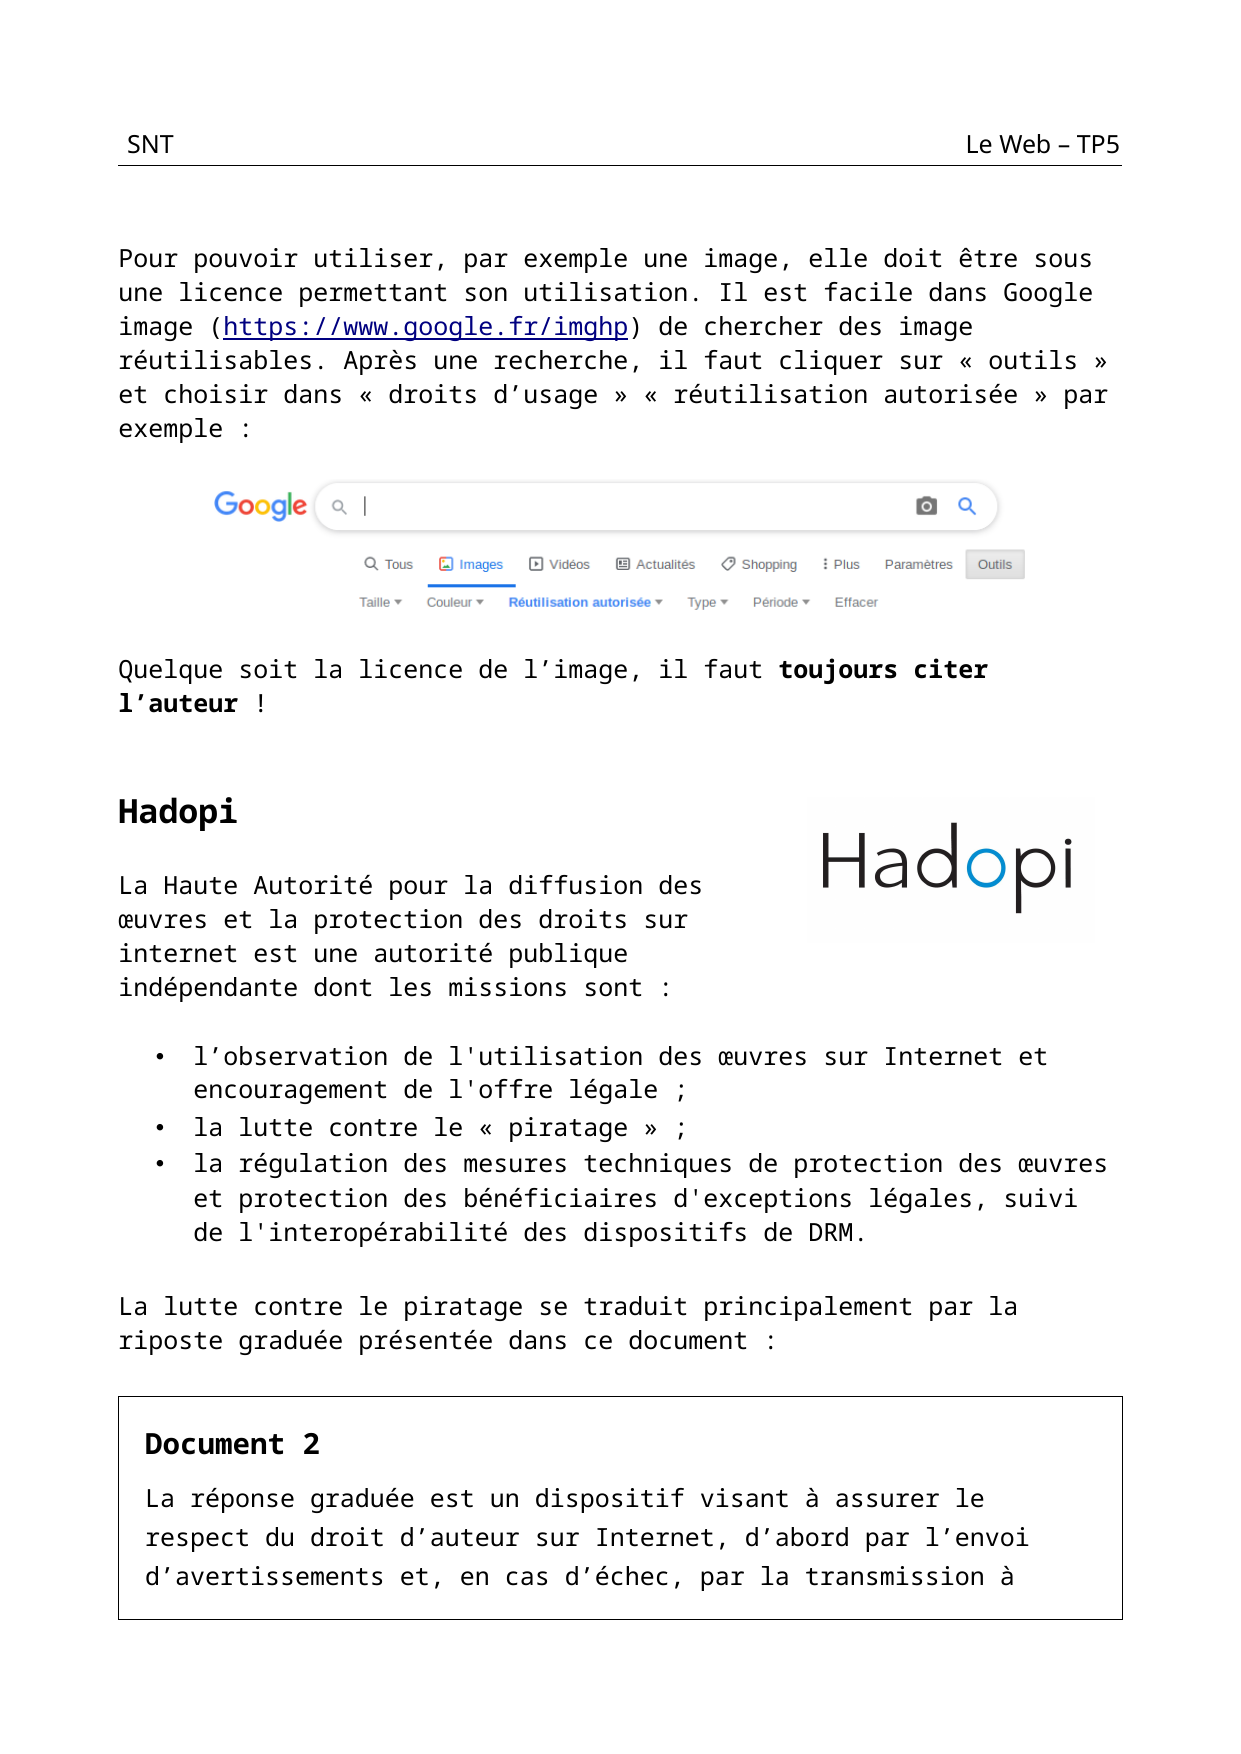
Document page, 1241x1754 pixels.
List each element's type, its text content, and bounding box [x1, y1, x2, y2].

text Document 2 [119, 1397, 1122, 1454]
text Pour pouvoir utiliser, par exemple une image, elle doit être sous une licence permettant son utilisation. Il est facile dans Google image (https://www.google.fr/imghp) de chercher des image réutilisables. Après une recherche, il faut cliquer sur « outils » et choisir dans « droits d’usage » « réutilisation autorisée » par exemple : [118, 241, 1122, 445]
list la lutte contre le « piratage » ; [156, 1109, 1122, 1143]
text La Haute Autorité pour la diffusion des œuvres et la protection des droits sur internet est une autorité publique indépendante dont les missions sont : [118, 868, 1122, 1004]
list la régulation des mesures techniques de protection des œuvres et protection des bénéficiaires d'exceptions légales, suivi de l'interopérabilité des dispositifs de DRM. [156, 1146, 1122, 1248]
list l’observation de l'utilisation des œuvres sur Internet et encouragement de l'offre légale ; [156, 1038, 1122, 1106]
text Quelque soit la licence de l’image, il faut toujours citer l’auteur ! [118, 652, 1122, 720]
picture [211, 479, 1030, 618]
text Hadopi [118, 788, 1122, 834]
text La lutte contre le piratage se traduit principalement par la riposte graduée présentée dans ce document : [118, 1288, 1122, 1356]
picture [806, 797, 1096, 943]
text La réponse graduée est un dispositif visant à assurer le respect du droit d’auteur sur Internet, d’abord par l’envoi d’avertissements et, en cas d’échec, par la transmission à [119, 1454, 1122, 1619]
